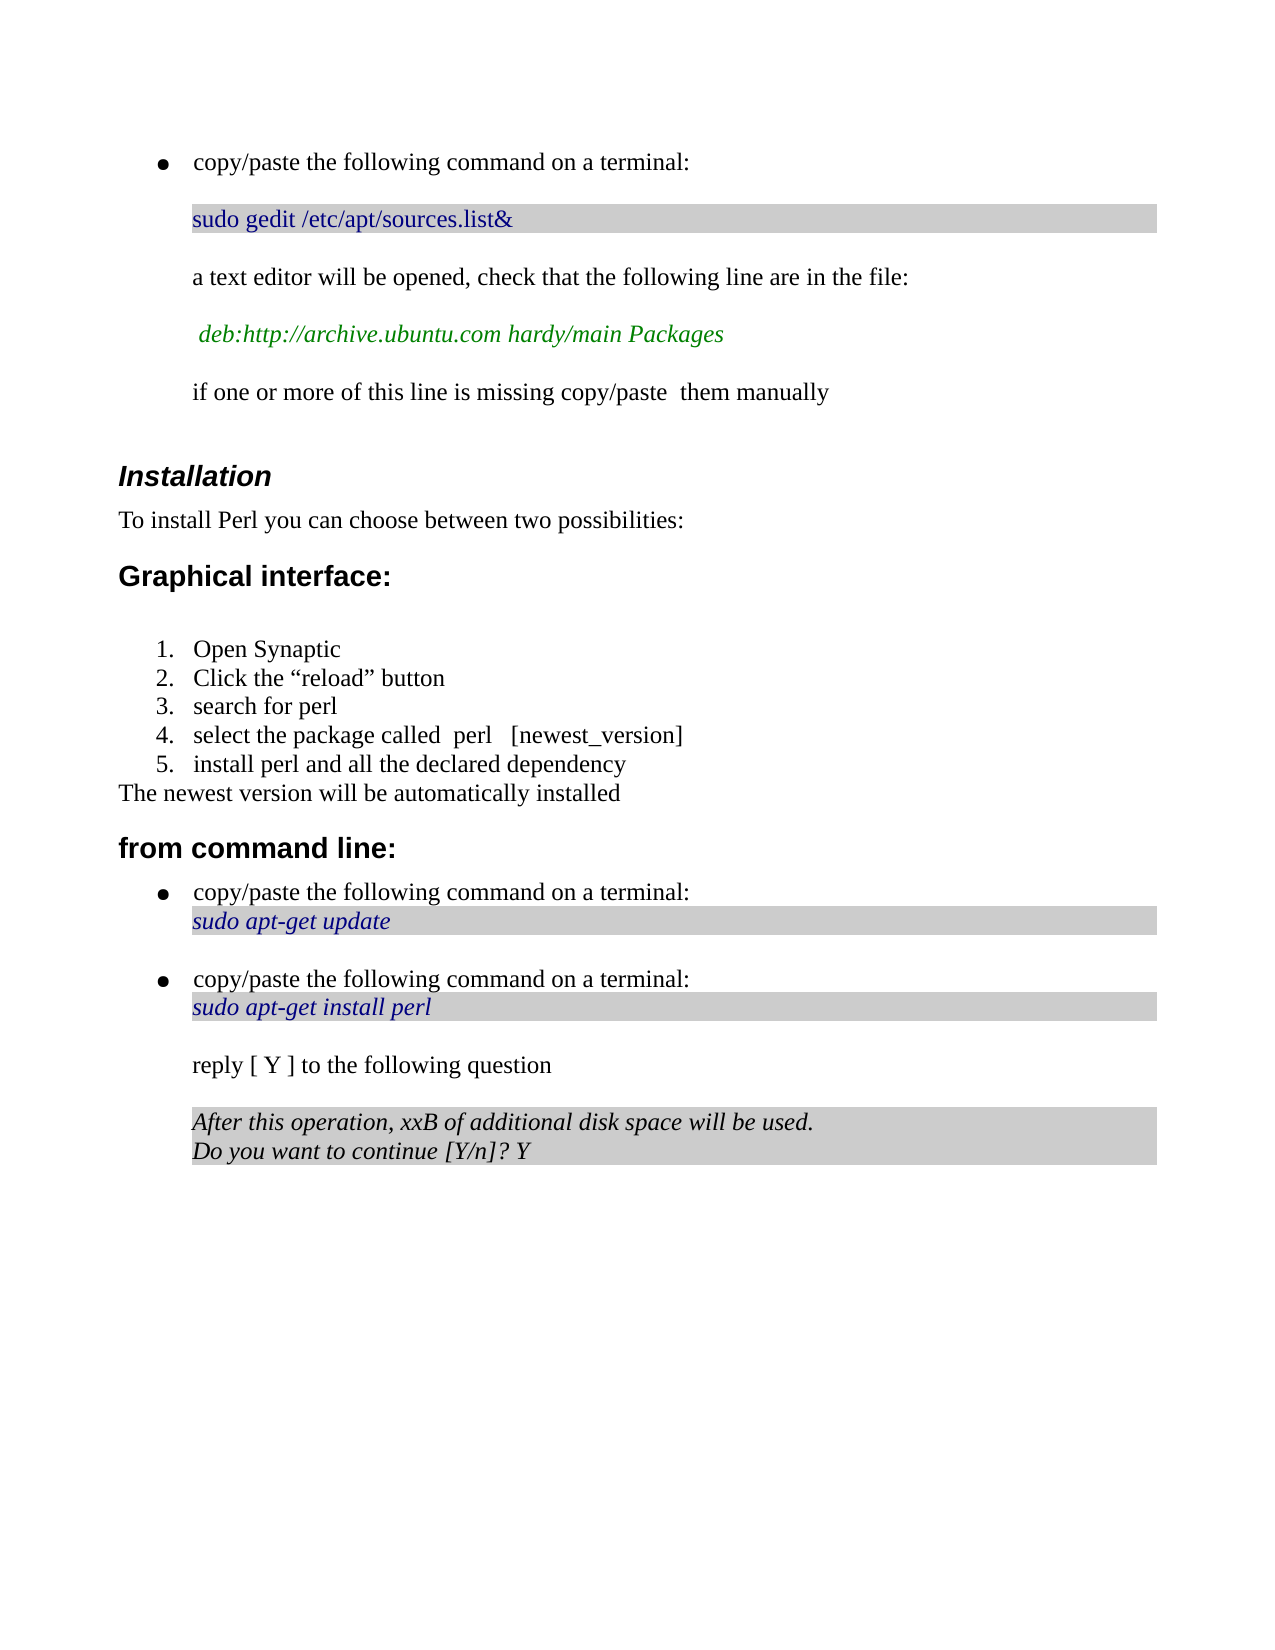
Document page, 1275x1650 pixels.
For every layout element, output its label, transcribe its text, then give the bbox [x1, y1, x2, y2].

subtitle from command line: [118, 831, 1157, 865]
text To install Perl you can choose between two possibilities: [118, 505, 1157, 534]
text deb:http://archive.ubuntu.com hardy/main Packages [192, 319, 1157, 348]
subtitle Graphical interface: [118, 559, 1157, 593]
text if one or more of this line is missing copy/paste them manually [192, 377, 1157, 406]
text a text editor will be opened, check that the following line are in the file: [192, 262, 1157, 291]
list search for perl [156, 691, 1157, 720]
subtitle Installation [118, 459, 1157, 493]
list Click the “reload” button [156, 663, 1157, 691]
list copy/paste the following command on a terminal: [156, 147, 1157, 176]
list install perl and all the declared dependency [156, 749, 1157, 778]
list Open Synaptic [156, 634, 1157, 663]
text reply [ Y ] to the following question [192, 1050, 1157, 1079]
text The newest version will be automatically installed [118, 778, 1157, 806]
text sudo gedit /etc/apt/sources.list& [192, 204, 1157, 233]
list copy/paste the following command on a terminal: [156, 877, 1157, 906]
text After this operation, xxB of additional disk space will be used. [192, 1107, 1157, 1136]
text sudo apt-get update [192, 906, 1157, 935]
list select the package called perl [newest_version] [156, 720, 1157, 749]
text sudo apt-get install perl [192, 992, 1157, 1021]
list copy/paste the following command on a terminal: [156, 964, 1157, 992]
text Do you want to continue [Y/n]? Y [192, 1136, 1157, 1165]
